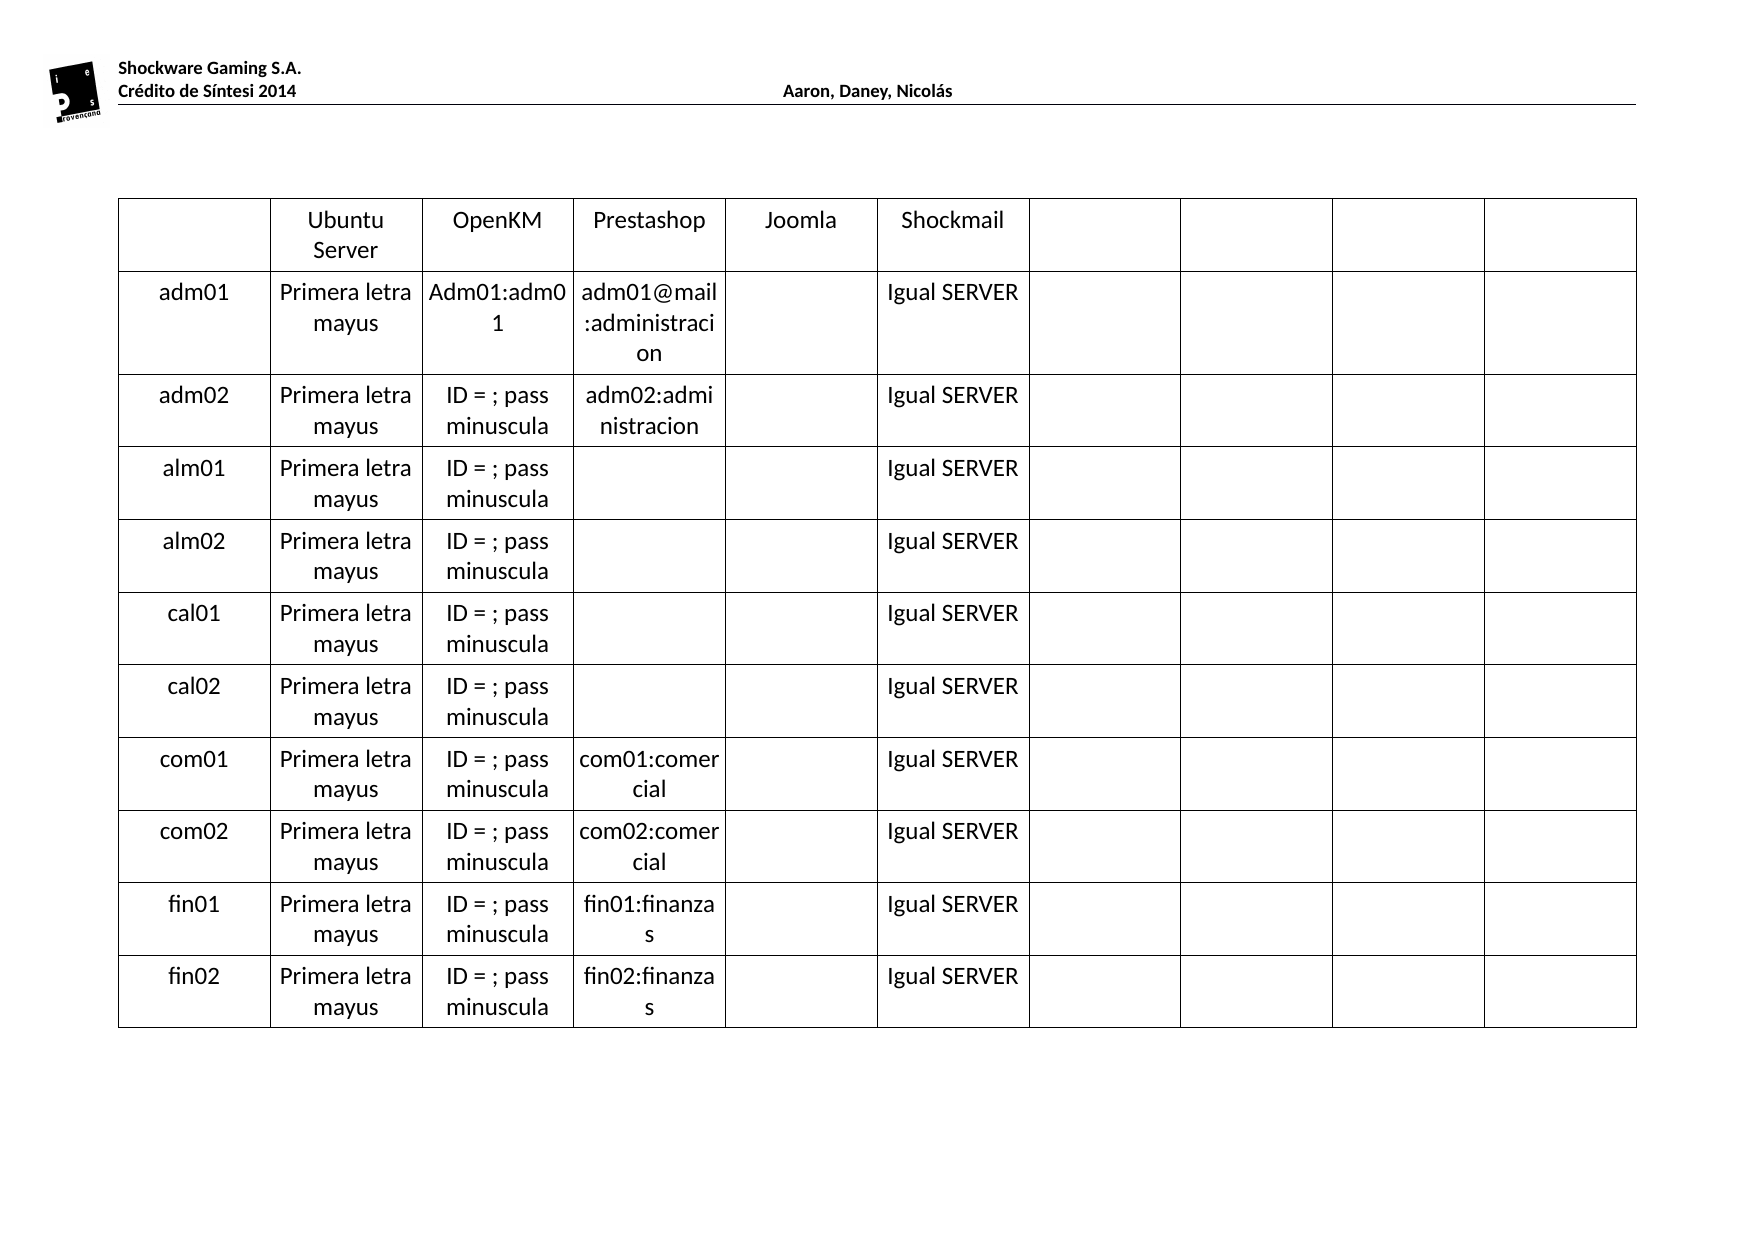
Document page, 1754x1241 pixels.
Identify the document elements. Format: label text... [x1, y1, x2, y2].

table_cell [1030, 375, 1180, 446]
table_cell fin02 [119, 956, 270, 1027]
table_cell [574, 593, 725, 664]
table_cell [1181, 520, 1332, 592]
table_cell [1485, 375, 1636, 446]
table_cell [1485, 593, 1636, 664]
table_header Ubuntu Server [271, 199, 422, 271]
table_cell [1485, 883, 1636, 955]
table_cell [1485, 447, 1636, 519]
table_cell [1485, 272, 1636, 374]
table_cell ID = ; pass minuscula [423, 883, 573, 955]
table_cell Adm01:adm01 [423, 272, 573, 374]
table_cell [1485, 956, 1636, 1027]
table_cell Primera letra mayus [271, 593, 422, 664]
table_cell fin01:finanzas [574, 883, 725, 955]
table_cell ID = ; pass minuscula [423, 811, 573, 882]
table_cell com02 [119, 811, 270, 882]
table_cell fin02:finanzas [574, 956, 725, 1027]
table_cell [726, 447, 877, 519]
table_cell [1030, 520, 1180, 592]
table_header [1333, 199, 1484, 271]
table_cell com01:comercial [574, 738, 725, 809]
table_cell [726, 956, 877, 1027]
table_cell cal02 [119, 665, 270, 737]
table_cell [726, 272, 877, 374]
table_cell [1333, 811, 1484, 882]
table_cell [726, 811, 877, 882]
table_cell [1333, 738, 1484, 809]
table_cell Primera letra mayus [271, 375, 422, 446]
table_cell [1030, 883, 1180, 955]
table_cell [574, 447, 725, 519]
table_header [1030, 199, 1180, 271]
table_cell [574, 665, 725, 737]
table_cell com02:comercial [574, 811, 725, 882]
table_cell [1333, 272, 1484, 374]
table_cell Igual SERVER [878, 883, 1029, 955]
table_cell Primera letra mayus [271, 272, 422, 374]
table_cell Igual SERVER [878, 272, 1029, 374]
table_cell [1333, 883, 1484, 955]
table_cell adm02:administracion [574, 375, 725, 446]
table_cell cal01 [119, 593, 270, 664]
table_cell Primera letra mayus [271, 738, 422, 809]
table_header Prestashop [574, 199, 725, 271]
table_cell [1485, 738, 1636, 809]
table_cell ID = ; pass minuscula [423, 375, 573, 446]
table_cell [1030, 272, 1180, 374]
table_cell Igual SERVER [878, 520, 1029, 592]
table_header Shockmail [878, 199, 1029, 271]
table_cell [1485, 811, 1636, 882]
table_header Joomla [726, 199, 877, 271]
table_cell [726, 520, 877, 592]
table_cell [574, 520, 725, 592]
table_cell Igual SERVER [878, 593, 1029, 664]
table_cell ID = ; pass minuscula [423, 665, 573, 737]
table_cell ID = ; pass minuscula [423, 520, 573, 592]
table_cell ID = ; pass minuscula [423, 956, 573, 1027]
table_cell ID = ; pass minuscula [423, 593, 573, 664]
table_cell [1181, 447, 1332, 519]
table_cell Primera letra mayus [271, 520, 422, 592]
table_cell [1181, 811, 1332, 882]
table_cell [1485, 665, 1636, 737]
table_cell Primera letra mayus [271, 447, 422, 519]
table_header [119, 199, 270, 271]
table_cell Igual SERVER [878, 447, 1029, 519]
table_cell [1333, 375, 1484, 446]
table_cell [1485, 520, 1636, 592]
table_cell [726, 738, 877, 809]
table_cell Igual SERVER [878, 956, 1029, 1027]
table_cell adm01@mail:administracion [574, 272, 725, 374]
table_cell [726, 593, 877, 664]
table_cell [1333, 593, 1484, 664]
table_cell [1030, 811, 1180, 882]
table_cell [1181, 738, 1332, 809]
table_cell [1181, 375, 1332, 446]
table_cell [1030, 665, 1180, 737]
table_cell [1030, 447, 1180, 519]
table_cell Primera letra mayus [271, 811, 422, 882]
table_cell [1030, 738, 1180, 809]
picture [43, 54, 110, 128]
table_header OpenKM [423, 199, 573, 271]
table_header [1181, 199, 1332, 271]
table_cell adm01 [119, 272, 270, 374]
table_cell Igual SERVER [878, 738, 1029, 809]
table_cell alm02 [119, 520, 270, 592]
table_cell alm01 [119, 447, 270, 519]
table_cell adm02 [119, 375, 270, 446]
table_cell [1181, 593, 1332, 664]
table_cell [726, 665, 877, 737]
table_cell Primera letra mayus [271, 956, 422, 1027]
table_header [1485, 199, 1636, 271]
table_cell [1333, 447, 1484, 519]
table_cell [1333, 665, 1484, 737]
table_cell Igual SERVER [878, 811, 1029, 882]
table_cell [1030, 956, 1180, 1027]
table_cell ID = ; pass minuscula [423, 738, 573, 809]
table_cell [726, 375, 877, 446]
table_cell [1181, 272, 1332, 374]
table_cell ID = ; pass minuscula [423, 447, 573, 519]
table_cell [1333, 956, 1484, 1027]
table_cell Igual SERVER [878, 665, 1029, 737]
table_cell com01 [119, 738, 270, 809]
table_cell Igual SERVER [878, 375, 1029, 446]
table_cell fin01 [119, 883, 270, 955]
table_cell [726, 883, 877, 955]
table_cell [1181, 665, 1332, 737]
table_cell [1181, 956, 1332, 1027]
table_cell [1181, 883, 1332, 955]
table_cell Primera letra mayus [271, 883, 422, 955]
table_cell Primera letra mayus [271, 665, 422, 737]
table_cell [1030, 593, 1180, 664]
table_cell [1333, 520, 1484, 592]
